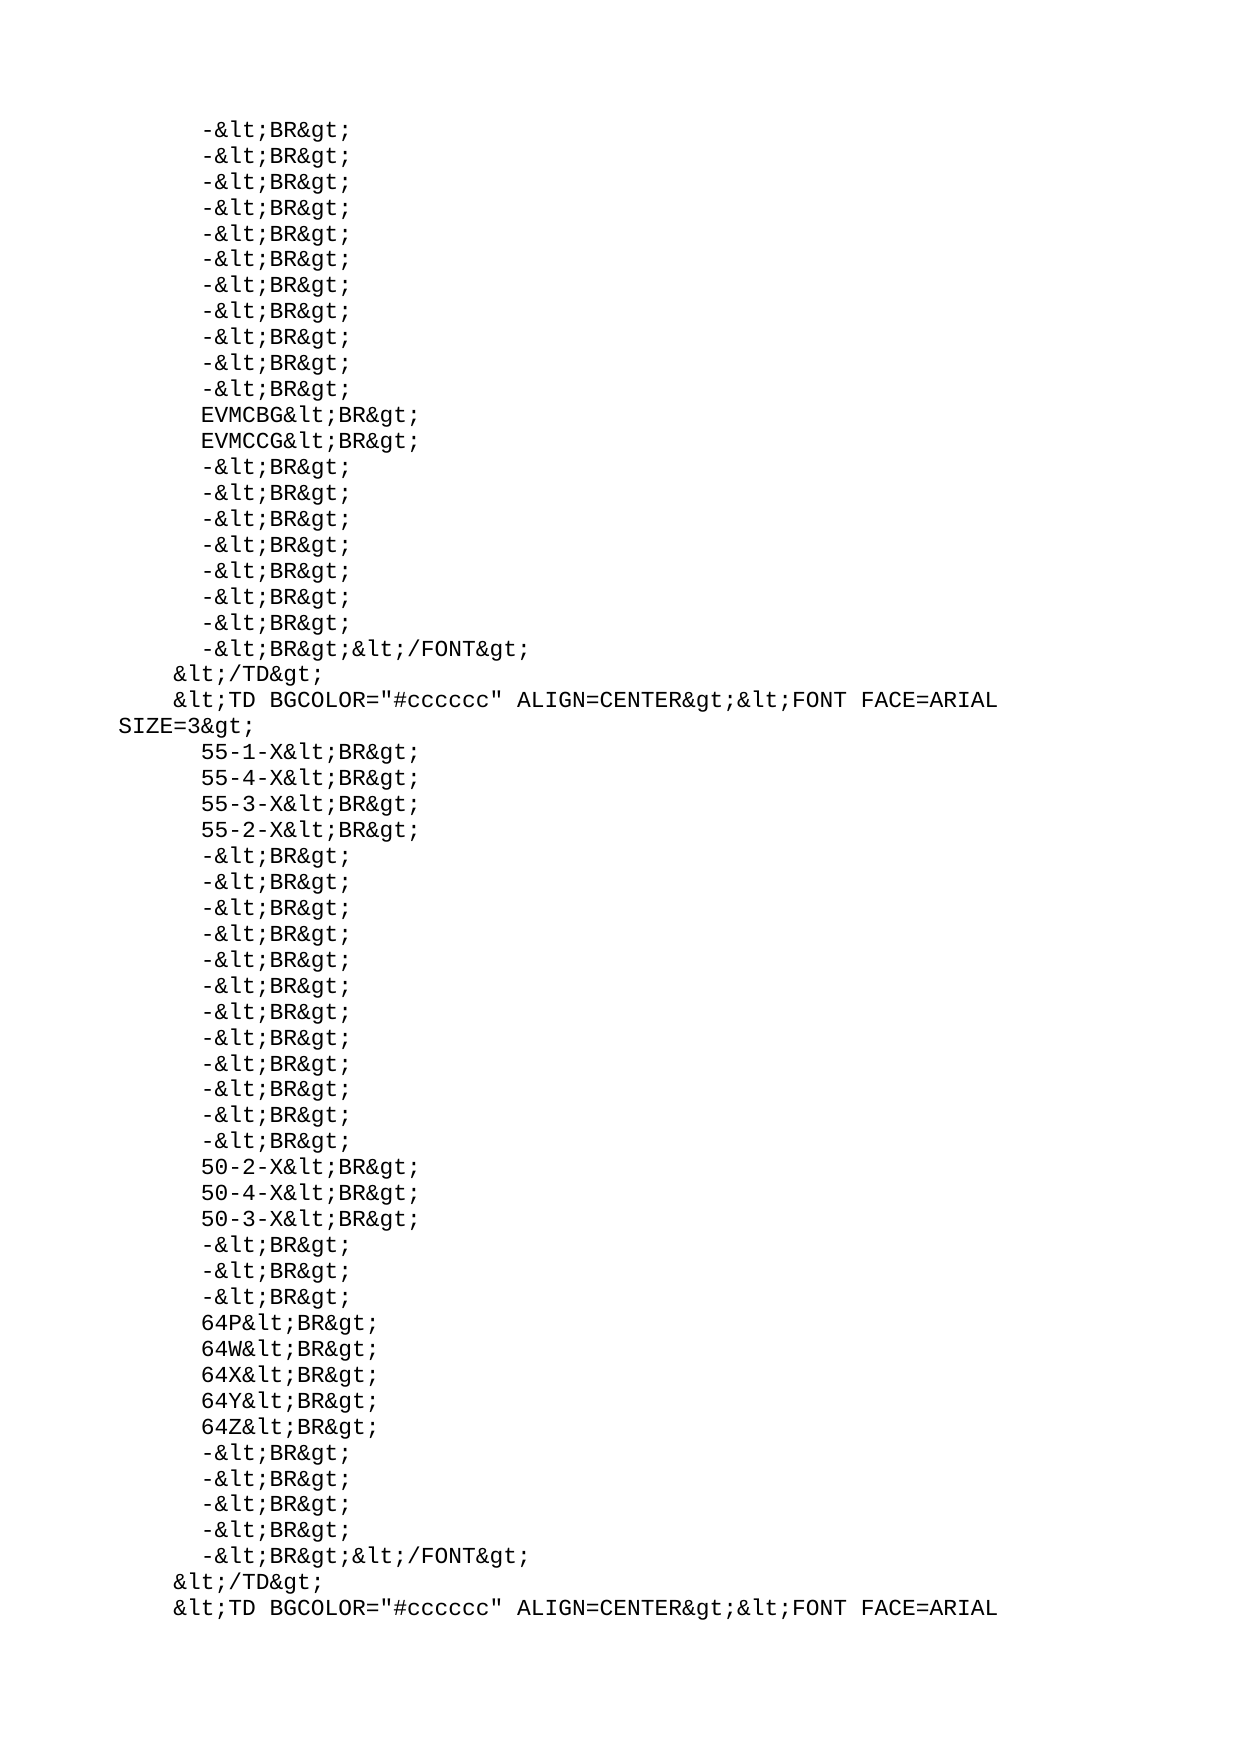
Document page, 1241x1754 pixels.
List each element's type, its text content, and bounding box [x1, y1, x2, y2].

text -&lt;BR&gt; [118, 1519, 1122, 1545]
text 50-3-X&lt;BR&gt; [118, 1207, 1122, 1233]
text &lt;TD BGCOLOR="#cccccc" ALIGN=CENTER&gt;&lt;FONT FACE=ARIAL [118, 1597, 1122, 1622]
text -&lt;BR&gt; [118, 870, 1122, 896]
text 55-3-X&lt;BR&gt; [118, 792, 1122, 818]
text 55-1-X&lt;BR&gt; [118, 741, 1122, 767]
text -&lt;BR&gt; [118, 300, 1122, 326]
text 64P&lt;BR&gt; [118, 1311, 1122, 1337]
text 64Z&lt;BR&gt; [118, 1415, 1122, 1441]
text -&lt;BR&gt; [118, 222, 1122, 248]
text -&lt;BR&gt; [118, 196, 1122, 222]
text -&lt;BR&gt; [118, 533, 1122, 559]
text -&lt;BR&gt;&lt;/FONT&gt; [118, 1545, 1122, 1571]
text EVMCBG&lt;BR&gt; [118, 403, 1122, 429]
text -&lt;BR&gt; [118, 144, 1122, 170]
text EVMCCG&lt;BR&gt; [118, 429, 1122, 455]
text -&lt;BR&gt; [118, 611, 1122, 637]
text 64Y&lt;BR&gt; [118, 1389, 1122, 1415]
text -&lt;BR&gt; [118, 326, 1122, 352]
text 64W&lt;BR&gt; [118, 1337, 1122, 1363]
text -&lt;BR&gt; [118, 455, 1122, 481]
text -&lt;BR&gt; [118, 1467, 1122, 1493]
text -&lt;BR&gt; [118, 1026, 1122, 1052]
text -&lt;BR&gt; [118, 1233, 1122, 1259]
text -&lt;BR&gt; [118, 1493, 1122, 1519]
text -&lt;BR&gt; [118, 1000, 1122, 1026]
text -&lt;BR&gt; [118, 1078, 1122, 1104]
text 64X&lt;BR&gt; [118, 1363, 1122, 1389]
text -&lt;BR&gt; [118, 248, 1122, 274]
text 55-2-X&lt;BR&gt; [118, 818, 1122, 844]
text -&lt;BR&gt; [118, 844, 1122, 870]
text -&lt;BR&gt; [118, 352, 1122, 377]
text -&lt;BR&gt; [118, 170, 1122, 196]
text 55-4-X&lt;BR&gt; [118, 767, 1122, 792]
text 50-2-X&lt;BR&gt; [118, 1156, 1122, 1182]
text -&lt;BR&gt; [118, 481, 1122, 507]
text -&lt;BR&gt; [118, 948, 1122, 974]
text -&lt;BR&gt; [118, 922, 1122, 948]
text -&lt;BR&gt; [118, 274, 1122, 300]
text -&lt;BR&gt;&lt;/FONT&gt; [118, 637, 1122, 663]
text -&lt;BR&gt; [118, 1104, 1122, 1130]
text -&lt;BR&gt; [118, 974, 1122, 1000]
text -&lt;BR&gt; [118, 1052, 1122, 1078]
text -&lt;BR&gt; [118, 1259, 1122, 1285]
text 50-4-X&lt;BR&gt; [118, 1182, 1122, 1207]
text -&lt;BR&gt; [118, 1285, 1122, 1311]
text -&lt;BR&gt; [118, 585, 1122, 611]
text -&lt;BR&gt; [118, 377, 1122, 403]
text &lt;/TD&gt; [118, 1571, 1122, 1597]
text -&lt;BR&gt; [118, 559, 1122, 585]
text &lt;/TD&gt; [118, 663, 1122, 689]
text -&lt;BR&gt; [118, 507, 1122, 533]
text -&lt;BR&gt; [118, 896, 1122, 922]
text -&lt;BR&gt; [118, 1130, 1122, 1156]
text &lt;TD BGCOLOR="#cccccc" ALIGN=CENTER&gt;&lt;FONT FACE=ARIAL SIZE=3&gt; [118, 689, 1122, 741]
text -&lt;BR&gt; [118, 118, 1122, 144]
text -&lt;BR&gt; [118, 1441, 1122, 1467]
